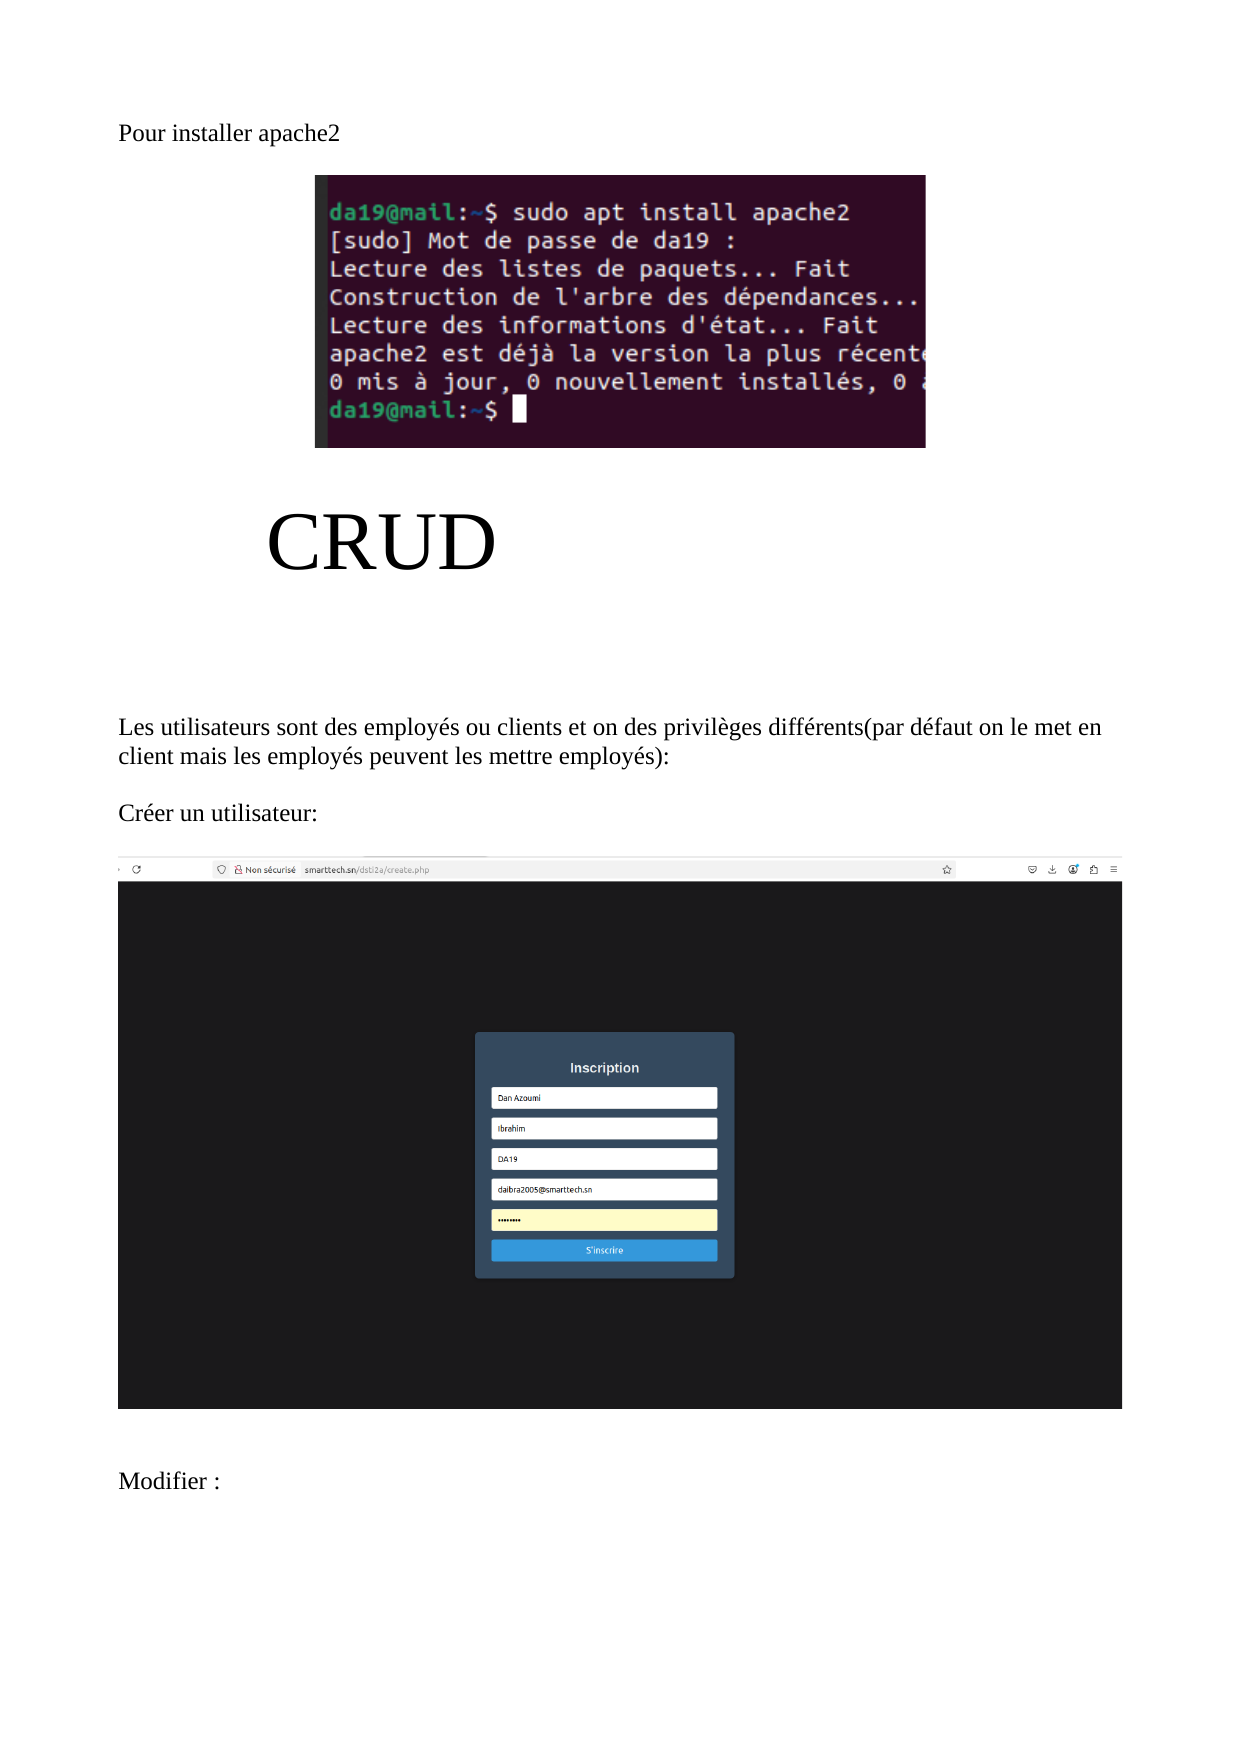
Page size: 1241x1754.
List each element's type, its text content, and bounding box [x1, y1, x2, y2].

picture [118, 856, 1123, 1409]
text Les utilisateurs sont des employés ou clients et on des privilèges différents(par défaut on le met en client mais les employés peuvent les mettre employés): [118, 712, 1122, 770]
picture [314, 175, 926, 448]
text Pour installer apache2 [118, 118, 1122, 147]
text Modifier : [118, 1466, 1122, 1495]
text CRUD [118, 396, 1122, 588]
text Créer un utilisateur: [118, 798, 1122, 827]
